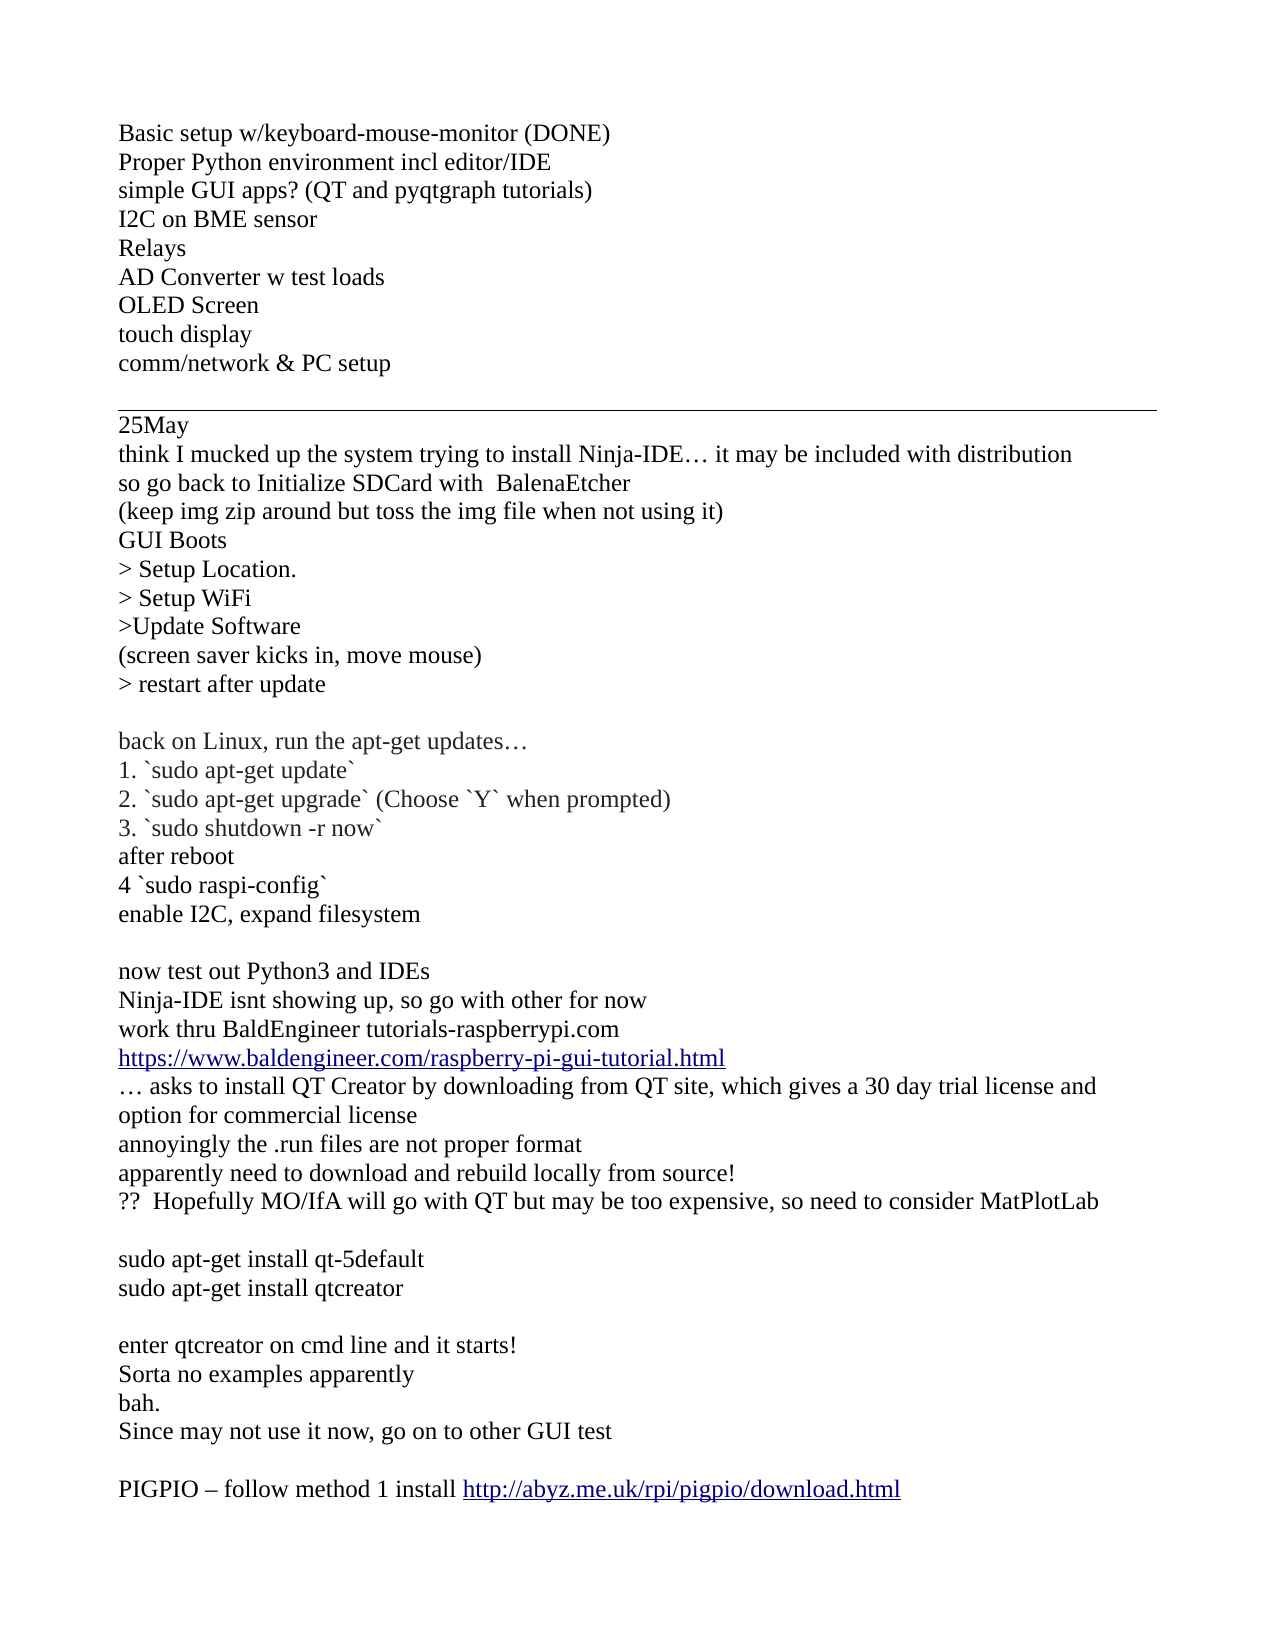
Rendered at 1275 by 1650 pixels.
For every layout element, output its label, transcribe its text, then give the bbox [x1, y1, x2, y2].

text Relays [118, 233, 1157, 262]
text enable I2C, expand filesystem [118, 899, 1157, 928]
text now test out Python3 and IDEs [118, 956, 1157, 985]
text 1. `sudo apt-get update` [118, 755, 1157, 784]
text apparently need to download and rebuild locally from source! [118, 1158, 1157, 1186]
text enter qtcreator on cmd line and it starts! [118, 1330, 1157, 1359]
text back on Linux, run the apt-get updates… [118, 726, 1157, 755]
text annoyingly the .run files are not proper format [118, 1129, 1157, 1158]
text > Setup Location. [118, 554, 1157, 583]
text touch display [118, 319, 1157, 348]
text think I mucked up the system trying to install Ninja-IDE… it may be included with distribution [118, 439, 1157, 468]
text > restart after update [118, 669, 1157, 698]
text PIGPIO – follow method 1 install http://abyz.me.uk/rpi/pigpio/download.html [118, 1474, 1157, 1503]
text (keep img zip around but toss the img file when not using it) [118, 496, 1157, 525]
text after reboot [118, 841, 1157, 870]
text so go back to Initialize SDCard with BalenaEtcher [118, 468, 1157, 496]
text Since may not use it now, go on to other GUI test [118, 1416, 1157, 1445]
text Ninja-IDE isnt showing up, so go with other for now [118, 985, 1157, 1014]
text simple GUI apps? (QT and pyqtgraph tutorials) [118, 176, 1157, 204]
text GUI Boots [118, 525, 1157, 554]
text https://www.baldengineer.com/raspberry-pi-gui-tutorial.html [118, 1043, 1157, 1071]
text >Update Software [118, 611, 1157, 640]
text 25May [118, 411, 1157, 439]
text OLED Screen [118, 291, 1157, 319]
text Proper Python environment incl editor/IDE [118, 147, 1157, 176]
text sudo apt-get install qtcreator [118, 1273, 1157, 1301]
text work thru BaldEngineer tutorials-raspberrypi.com [118, 1014, 1157, 1043]
text (screen saver kicks in, move mouse) [118, 640, 1157, 669]
text sudo apt-get install qt-5default [118, 1244, 1157, 1273]
text 3. `sudo shutdown -r now` [118, 813, 1157, 841]
text Sorta no examples apparently [118, 1359, 1157, 1388]
text AD Converter w test loads [118, 262, 1157, 291]
text I2C on BME sensor [118, 204, 1157, 233]
text bah. [118, 1388, 1157, 1416]
text Basic setup w/keyboard-mouse-monitor (DONE) [118, 118, 1157, 147]
text comm/network & PC setup [118, 348, 1157, 377]
text > Setup WiFi [118, 583, 1157, 611]
text ?? Hopefully MO/IfA will go with QT but may be too expensive, so need to consider MatPlotLab [118, 1186, 1157, 1215]
text 4 `sudo raspi-config` [118, 870, 1157, 899]
text … asks to install QT Creator by downloading from QT site, which gives a 30 day trial license and option for commercial license [118, 1071, 1157, 1129]
text 2. `sudo apt-get upgrade` (Choose `Y` when prompted) [118, 784, 1157, 813]
